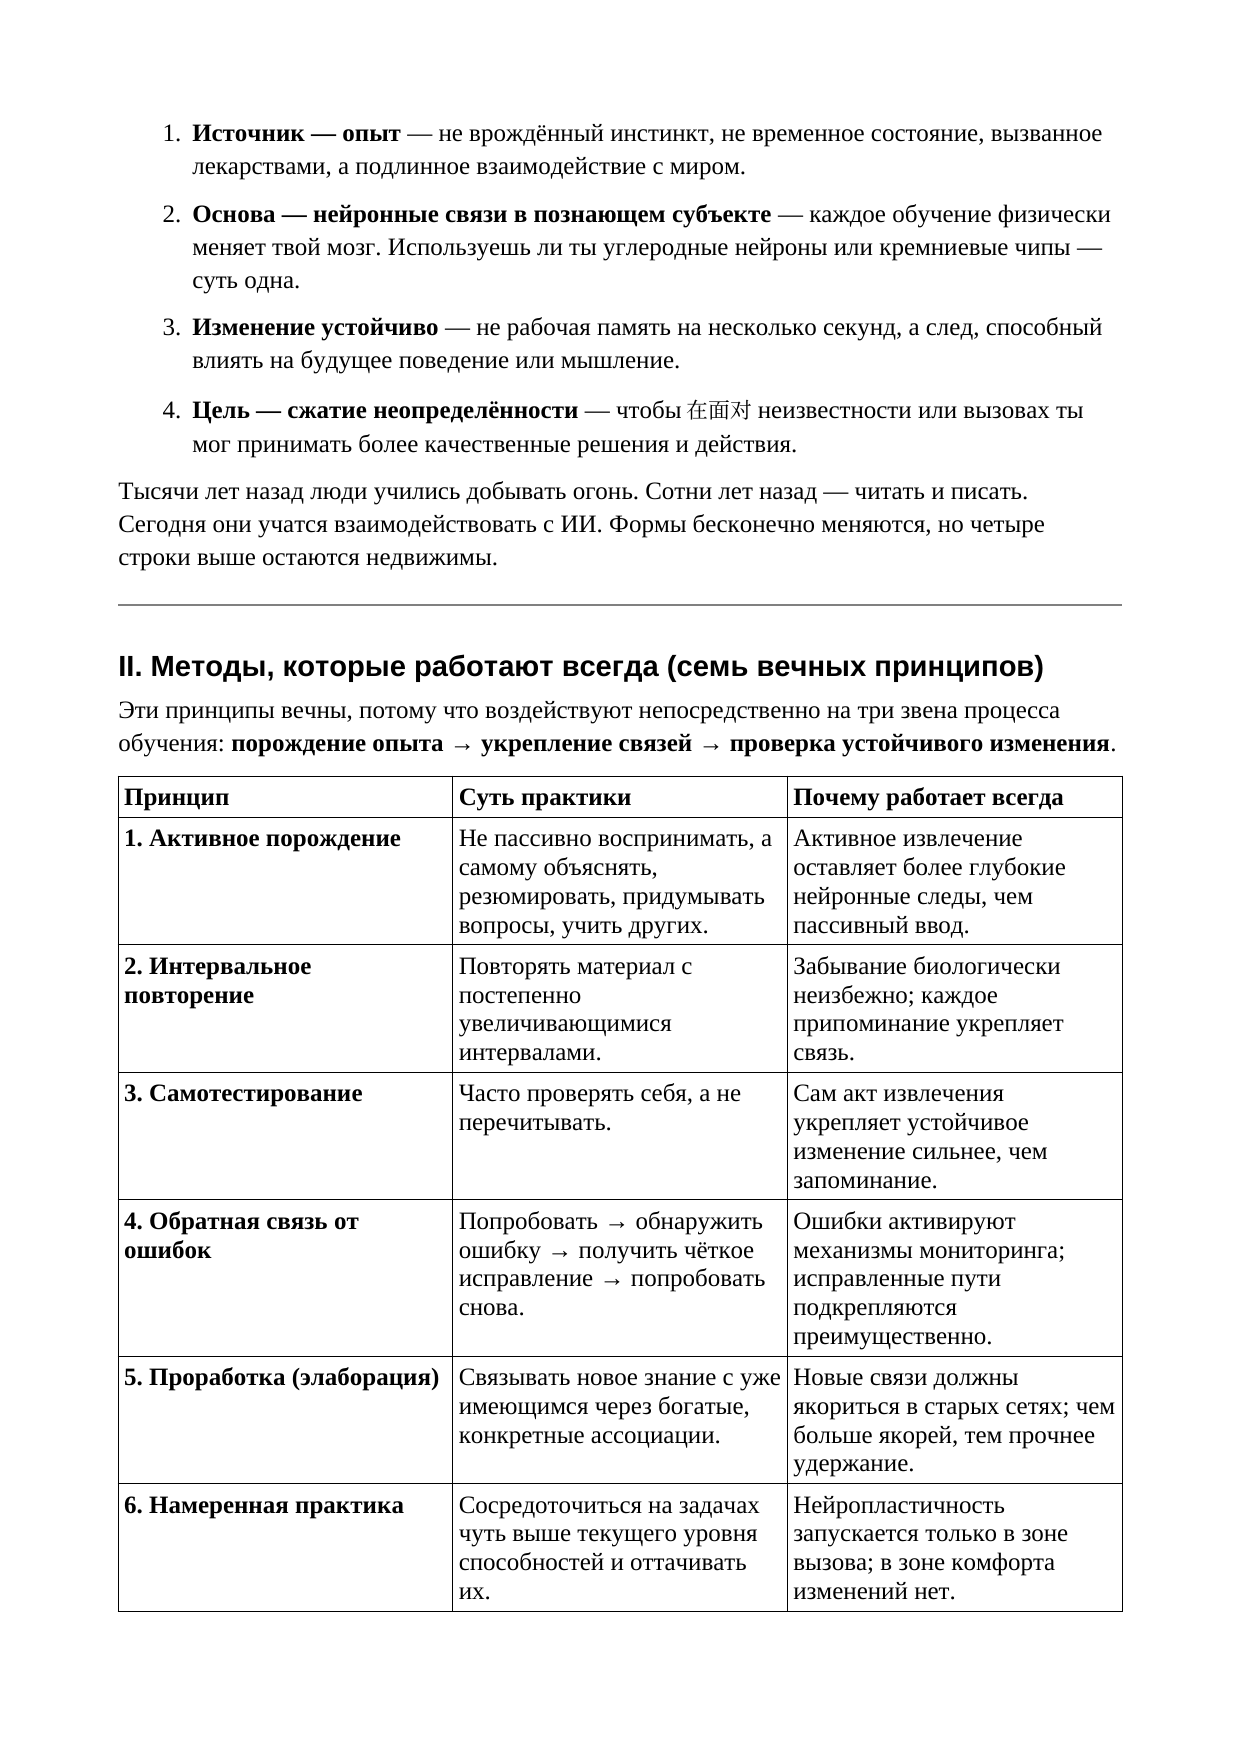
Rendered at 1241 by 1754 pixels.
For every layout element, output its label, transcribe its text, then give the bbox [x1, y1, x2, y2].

table_header Принцип [119, 777, 452, 817]
table_cell Попробовать → обнаружить ошибку → получить чёткое исправление → попробовать снова. [453, 1200, 787, 1356]
table_cell Забывание биологически неизбежно; каждое припоминание укрепляет связь. [788, 945, 1122, 1072]
table_cell Сосредоточиться на задачах чуть выше текущего уровня способностей и оттачивать их. [453, 1484, 787, 1611]
table_cell 2. Интервальное повторение [119, 945, 452, 1072]
list Изменение устойчиво — не рабочая память на несколько секунд, а след, способный влиять на будущее поведение или мышление. [162, 312, 1122, 374]
table_header Суть практики [453, 777, 787, 817]
table_cell Связывать новое знание с уже имеющимся через богатые, конкретные ассоциации. [453, 1357, 787, 1483]
subtitle II. Методы, которые работают всегда (семь вечных принципов) [118, 649, 1122, 682]
text Тысячи лет назад люди учились добывать огонь. Сотни лет назад — читать и писать. Сегодня они учатся взаимодействовать с ИИ. Формы бесконечно меняются, но четыре строки выше остаются недвижимы. [118, 476, 1122, 571]
list Источник — опыт — не врождённый инстинкт, не временное состояние, вызванное лекарствами, а подлинное взаимодействие с миром. [162, 118, 1122, 180]
table_cell 5. Проработка (элаборация) [119, 1357, 452, 1483]
table_cell 1. Активное порождение [119, 818, 452, 944]
list Основа — нейронные связи в познающем субъекте — каждое обучение физически меняет твой мозг. Используешь ли ты углеродные нейроны или кремниевые чипы — суть одна. [162, 199, 1122, 293]
table_header Почему работает всегда [788, 777, 1122, 817]
list Цель — сжатие неопределённости — чтобы在面对 неизвестности или вызовах ты мог принимать более качественные решения и действия. [162, 393, 1122, 457]
table_cell Не пассивно воспринимать, а самому объяснять, резюмировать, придумывать вопросы, учить других. [453, 818, 787, 944]
table_cell Часто проверять себя, а не перечитывать. [453, 1073, 787, 1199]
table_cell Ошибки активируют механизмы мониторинга; исправленные пути подкрепляются преимущественно. [788, 1200, 1122, 1356]
table_cell 6. Намеренная практика [119, 1484, 452, 1611]
table_cell Нейропластичность запускается только в зоне вызова; в зоне комфорта изменений нет. [788, 1484, 1122, 1611]
table_cell Активное извлечение оставляет более глубокие нейронные следы, чем пассивный ввод. [788, 818, 1122, 944]
table_cell Сам акт извлечения укрепляет устойчивое изменение сильнее, чем запоминание. [788, 1073, 1122, 1199]
table_cell 4. Обратная связь от ошибок [119, 1200, 452, 1356]
text Эти принципы вечны, потому что воздействуют непосредственно на три звена процесса обучения: порождение опыта → укрепление связей → проверка устойчивого изменения. [118, 695, 1122, 757]
table_cell Повторять материал с постепенно увеличивающимися интервалами. [453, 945, 787, 1072]
table_cell 3. Самотестирование [119, 1073, 452, 1199]
table_cell Новые связи должны якориться в старых сетях; чем больше якорей, тем прочнее удержание. [788, 1357, 1122, 1483]
